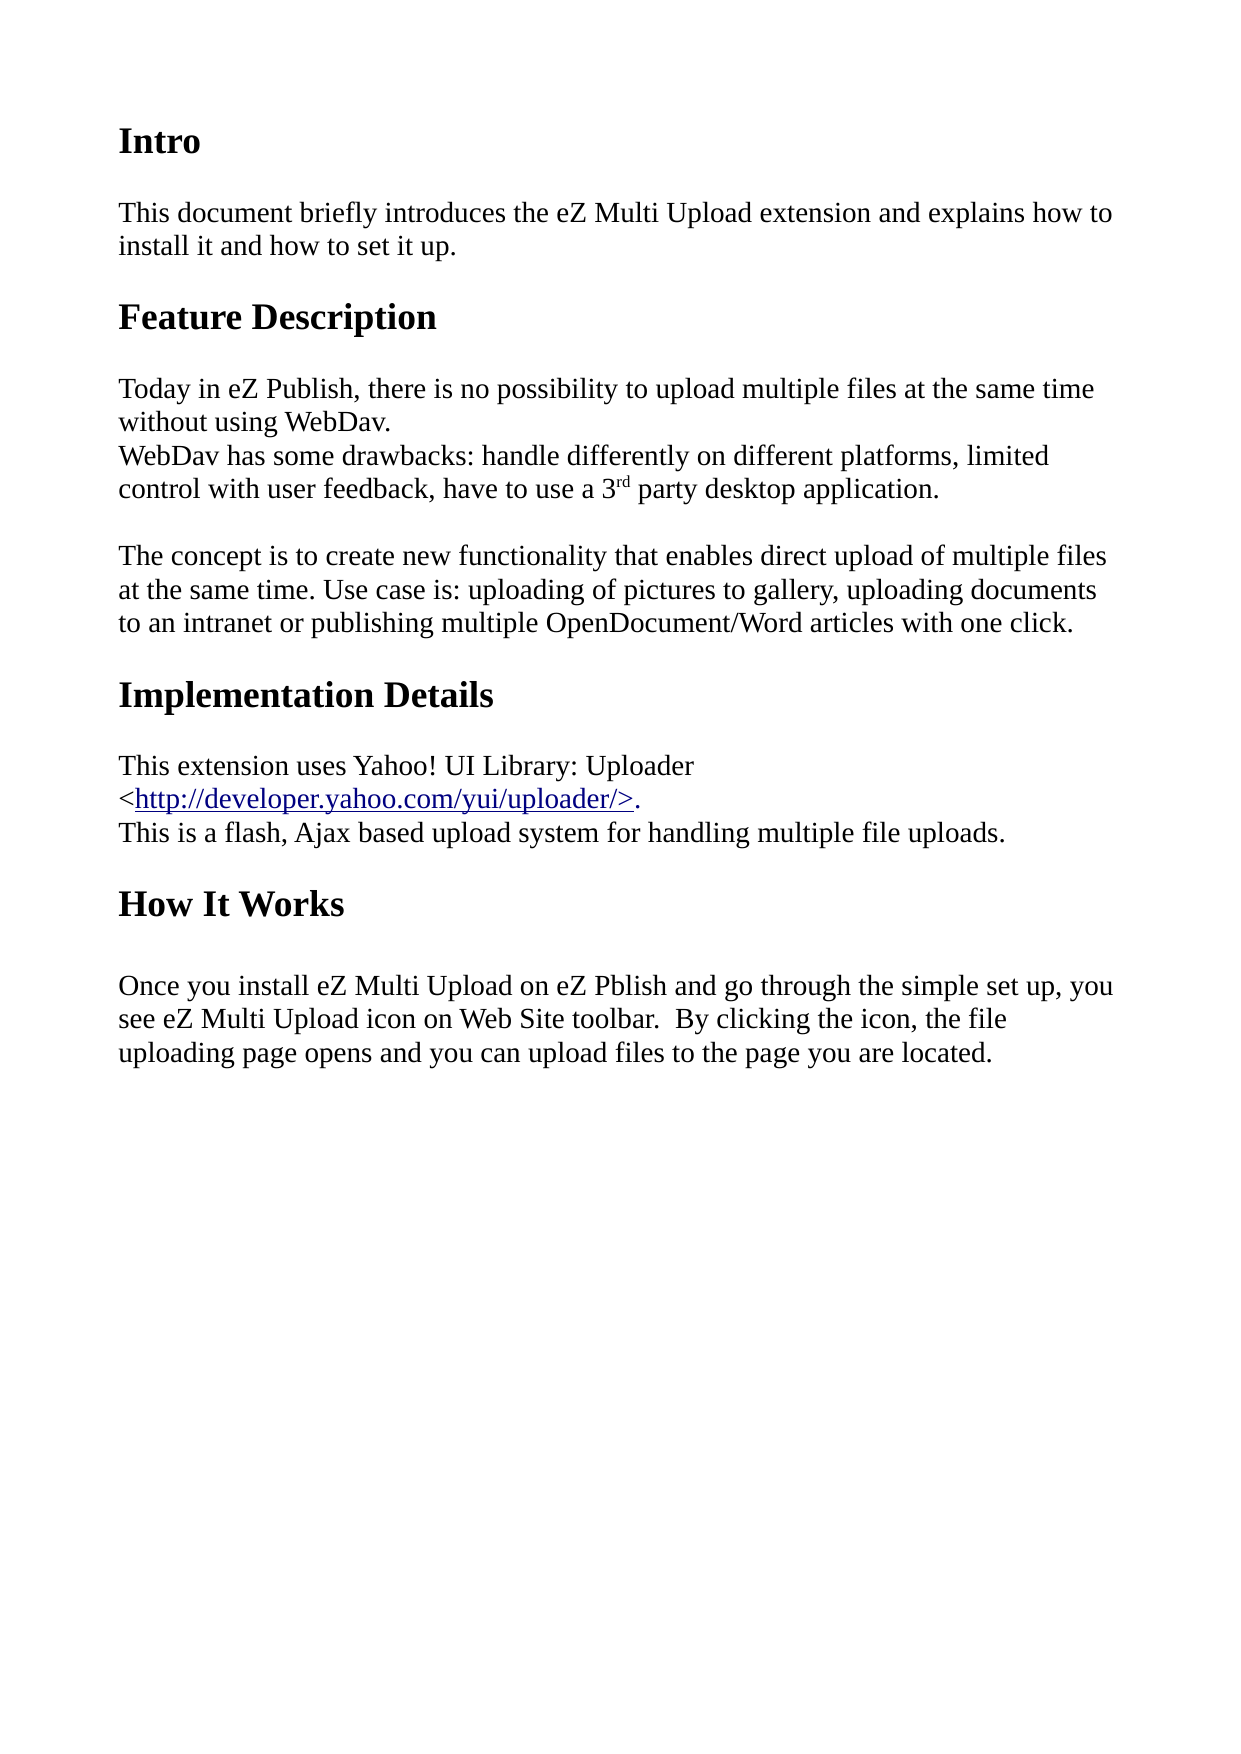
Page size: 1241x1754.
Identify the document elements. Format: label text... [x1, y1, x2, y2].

text WebDav has some drawbacks: handle differently on different platforms, limited control with user feedback, have to use a 3rd party desktop application. [118, 438, 1122, 505]
text The concept is to create new functionality that enables direct upload of multiple files at the same time. Use case is: uploading of pictures to gallery, uploading documents to an intranet or publishing multiple OpenDocument/Word articles with one click. [118, 538, 1122, 639]
text Today in eZ Publish, there is no possibility to upload multiple files at the same time without using WebDav. [118, 371, 1122, 438]
text This document briefly introduces the eZ Multi Upload extension and explains how to install it and how to set it up. [118, 195, 1122, 262]
text Intro [118, 118, 1122, 161]
text This is a flash, Ajax based upload system for handling multiple file uploads. [118, 815, 1122, 849]
text Feature Description [118, 295, 1122, 338]
text How It Works [118, 882, 1122, 925]
text This extension uses Yahoo! UI Library: Uploader <http://developer.yahoo.com/yui/uploader/>. [118, 748, 1122, 815]
text Implementation Details [118, 672, 1122, 715]
text Once you install eZ Multi Upload on eZ Pblish and go through the simple set up, you see eZ Multi Upload icon on Web Site toolbar. By clicking the icon, the file uploading page opens and you can upload files to the page you are located. [118, 968, 1122, 1068]
